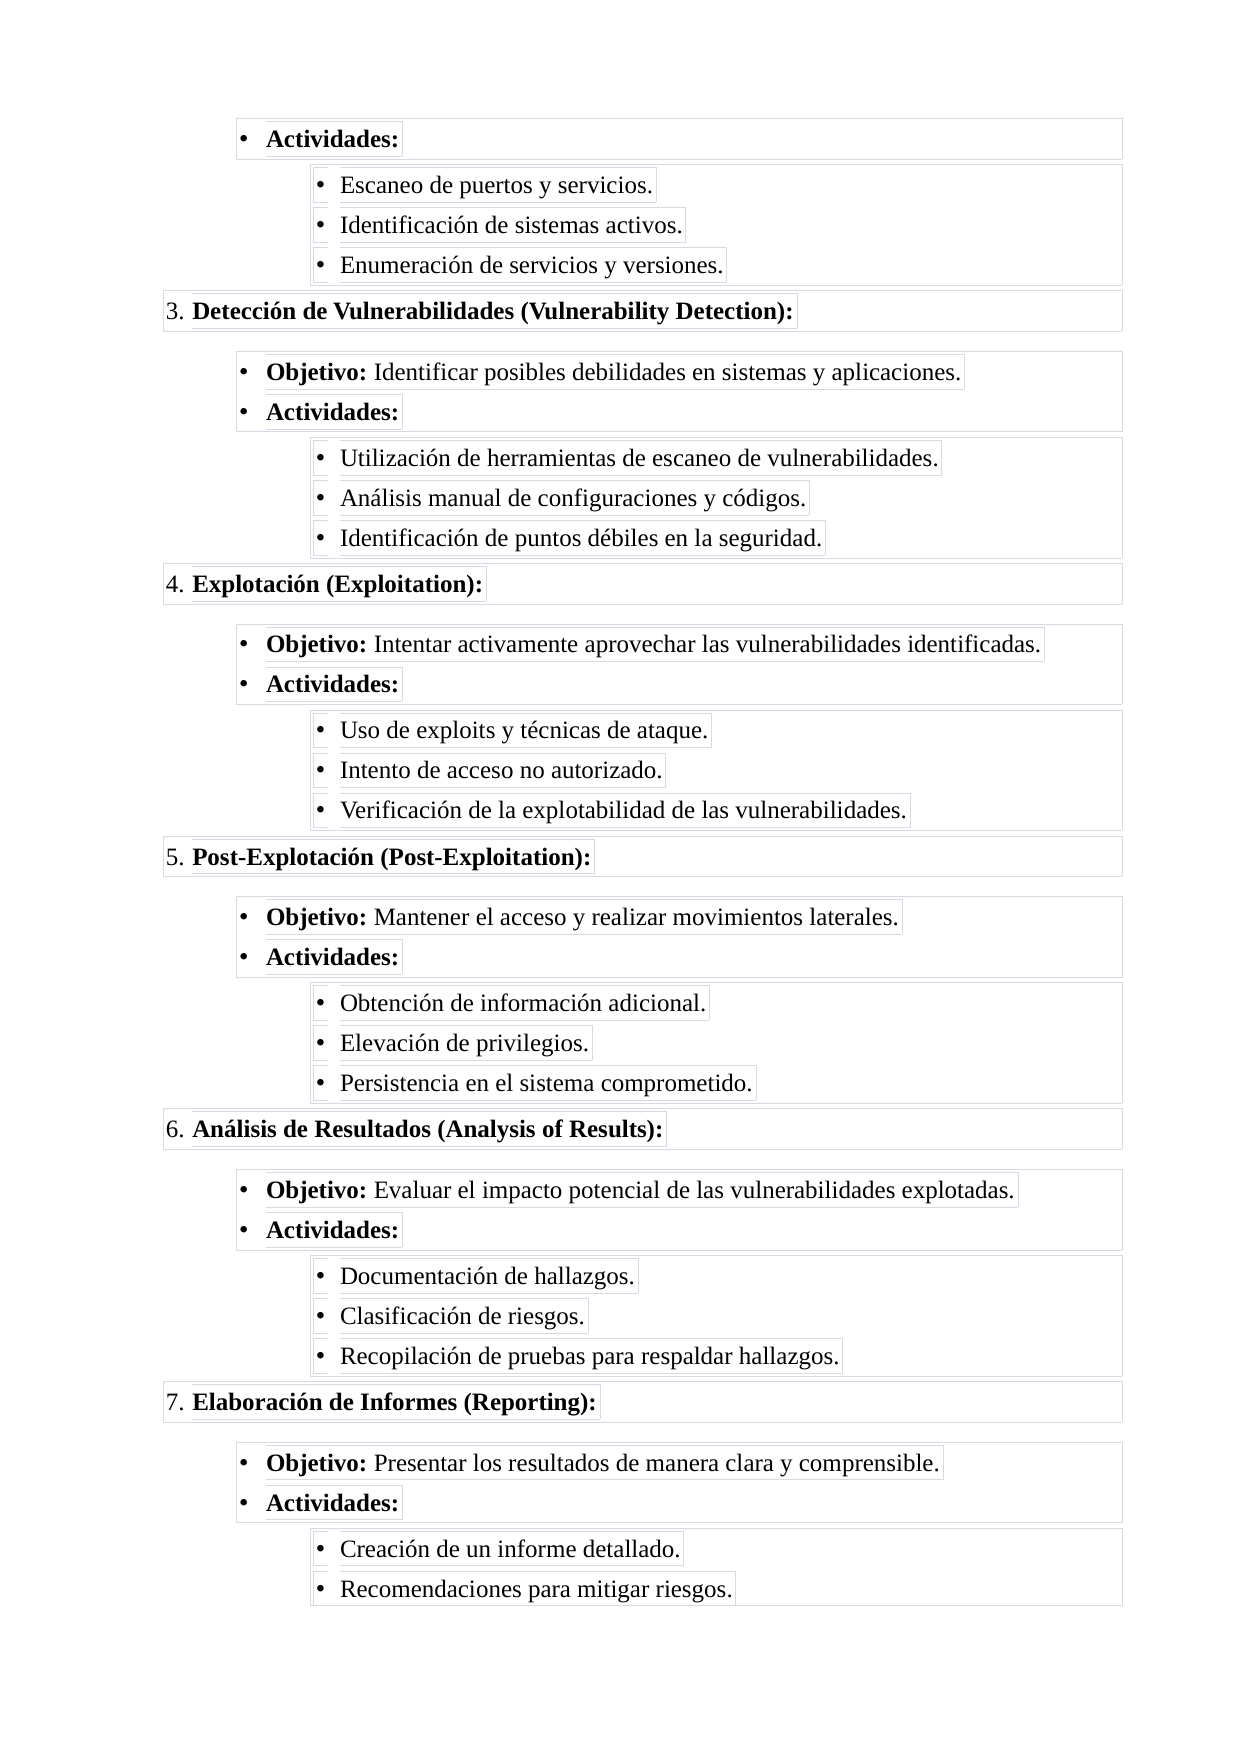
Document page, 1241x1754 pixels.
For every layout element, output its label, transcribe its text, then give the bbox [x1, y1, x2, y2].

list Recopilación de pruebas para respaldar hallazgos. [311, 1335, 1122, 1376]
list Enumeración de servicios y versiones. [311, 244, 1122, 285]
list Objetivo: Mantener el acceso y realizar movimientos laterales. [237, 897, 1122, 934]
list Actividades: [237, 936, 1122, 977]
list Análisis de Resultados (Analysis of Results): [164, 1109, 1122, 1149]
list Actividades: [237, 119, 1122, 159]
list Creación de un informe detallado. [311, 1529, 1122, 1566]
list Clasificación de riesgos. [311, 1295, 1122, 1333]
list Objetivo: Intentar activamente aprovechar las vulnerabilidades identificadas. [237, 625, 1122, 661]
list Intento de acceso no autorizado. [311, 749, 1122, 787]
list Elaboración de Informes (Reporting): [164, 1382, 1122, 1422]
list Identificación de sistemas activos. [311, 204, 1122, 242]
list Recomendaciones para mitigar riesgos. [311, 1568, 1122, 1605]
list Análisis manual de configuraciones y códigos. [311, 477, 1122, 515]
list Persistencia en el sistema comprometido. [311, 1062, 1122, 1103]
list Escaneo de puertos y servicios. [311, 165, 1122, 202]
list Actividades: [237, 663, 1122, 704]
list Post-Explotación (Post-Exploitation): [164, 837, 1122, 876]
list Objetivo: Evaluar el impacto potencial de las vulnerabilidades explotadas. [237, 1170, 1122, 1207]
list Utilización de herramientas de escaneo de vulnerabilidades. [311, 438, 1122, 475]
list Verificación de la explotabilidad de las vulnerabilidades. [311, 789, 1122, 830]
list Detección de Vulnerabilidades (Vulnerability Detection): [164, 291, 1122, 331]
list Actividades: [237, 1482, 1122, 1522]
list Objetivo: Presentar los resultados de manera clara y comprensible. [237, 1443, 1122, 1479]
list Obtención de información adicional. [311, 983, 1122, 1020]
list Actividades: [237, 1209, 1122, 1250]
list Identificación de puntos débiles en la seguridad. [311, 517, 1122, 558]
list Elevación de privilegios. [311, 1022, 1122, 1060]
list Actividades: [237, 391, 1122, 431]
list Uso de exploits y técnicas de ataque. [311, 711, 1122, 747]
list Objetivo: Identificar posibles debilidades en sistemas y aplicaciones. [237, 352, 1122, 389]
list Explotación (Exploitation): [164, 564, 1122, 604]
list Documentación de hallazgos. [311, 1256, 1122, 1293]
